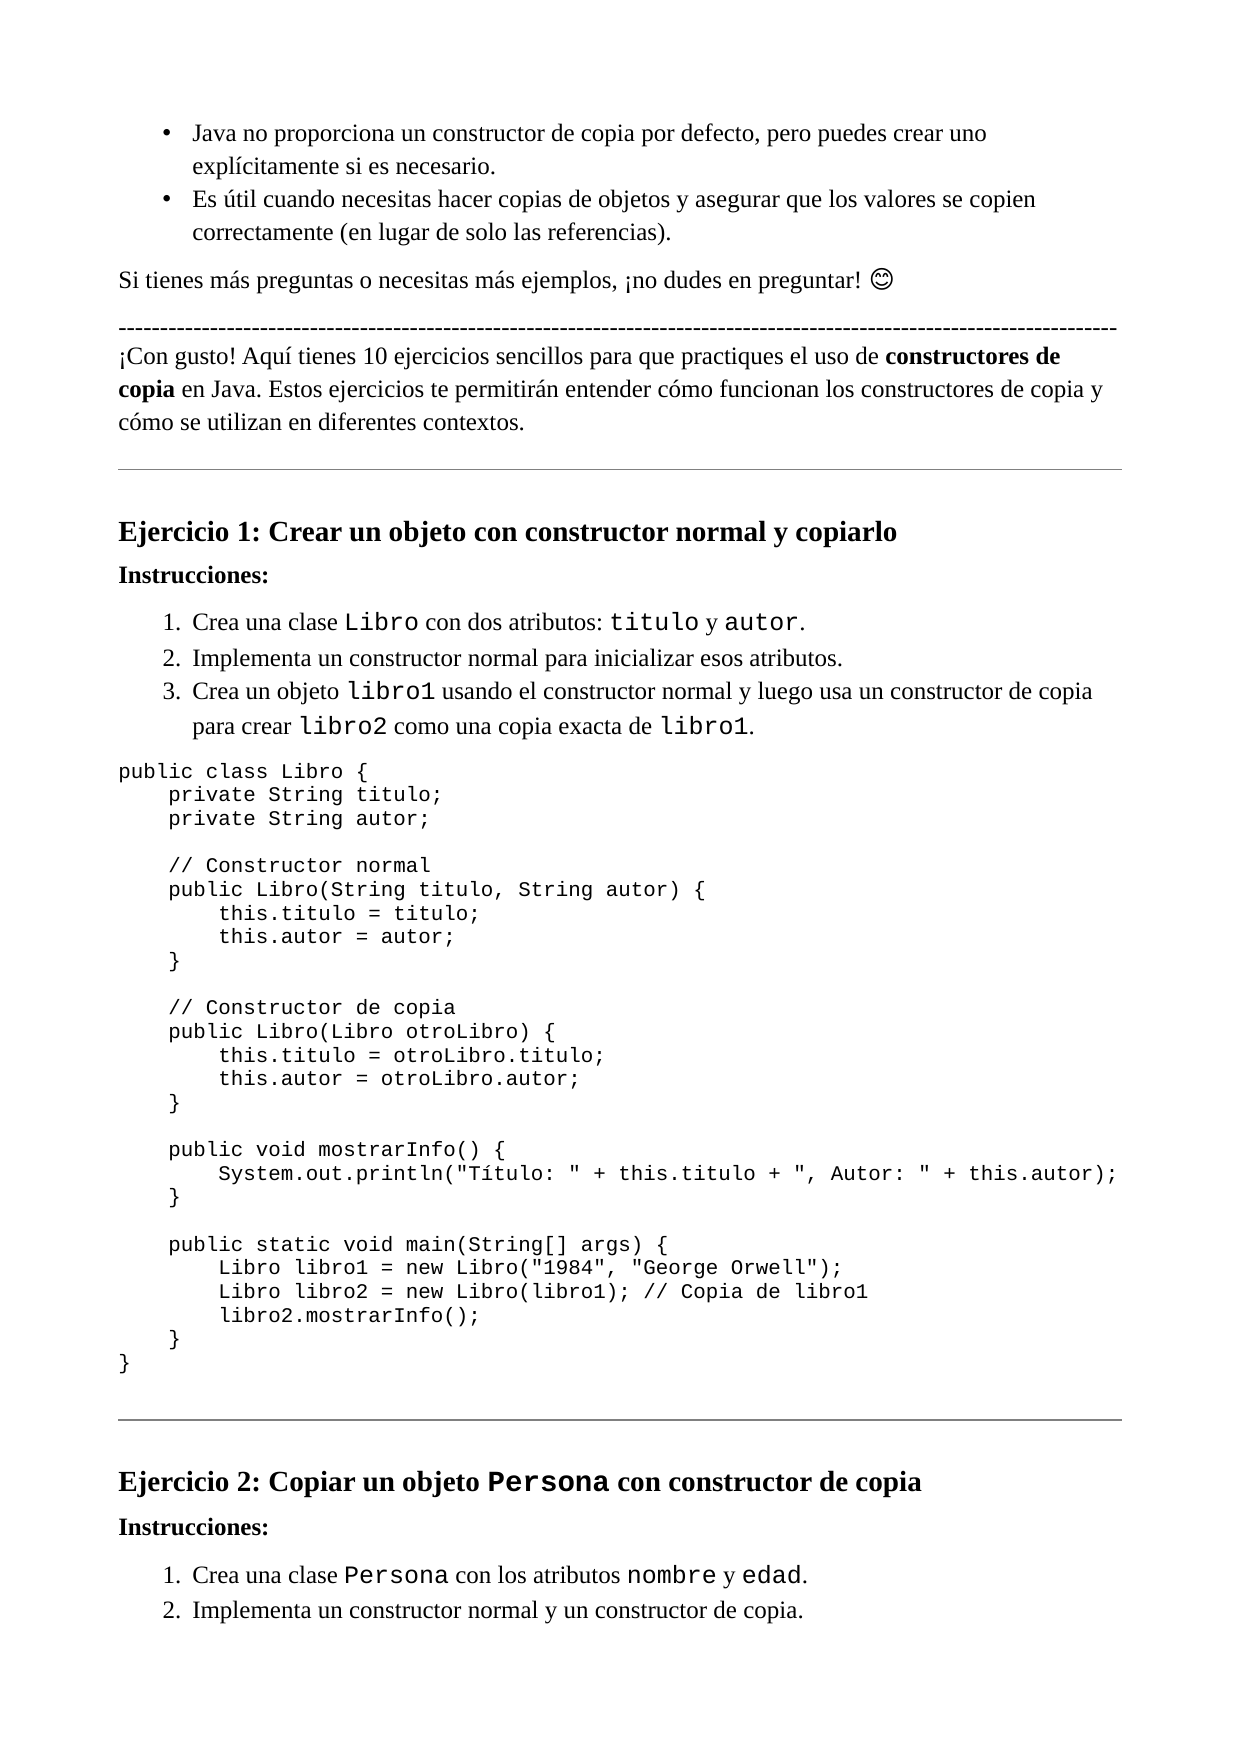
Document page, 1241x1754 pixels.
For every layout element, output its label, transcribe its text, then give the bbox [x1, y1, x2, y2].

list Crea un objeto libro1 usando el constructor normal y luego usa un constructor de copia para crear libro2 como una copia exacta de libro1. [162, 676, 1122, 742]
text public class Libro { [118, 761, 1122, 784]
text // Constructor de copia [118, 997, 1122, 1021]
text private String autor; [118, 808, 1122, 832]
text Instrucciones: [118, 1512, 1122, 1541]
list Java no proporciona un constructor de copia por defecto, pero puedes crear uno explícitamente si es necesario. [162, 118, 1122, 180]
text this.autor = autor; [118, 926, 1122, 950]
text ------------------------------------------------------------------------------------------------------------------------ [118, 312, 1122, 341]
list Implementa un constructor normal y un constructor de copia. [162, 1596, 1122, 1624]
text } [118, 1328, 1122, 1352]
text ¡Con gusto! Aquí tienes 10 ejercicios sencillos para que practiques el uso de constructores de copia en Java. Estos ejercicios te permitirán entender cómo funcionan los constructores de copia y cómo se utilizan en diferentes contextos. [118, 341, 1122, 436]
text Si tienes más preguntas o necesitas más ejemplos, ¡no dudes en preguntar! 😊 [118, 265, 1122, 293]
text public Libro(Libro otroLibro) { [118, 1021, 1122, 1044]
text Libro libro2 = new Libro(libro1); // Copia de libro1 [118, 1281, 1122, 1305]
text private String titulo; [118, 784, 1122, 808]
text this.titulo = otroLibro.titulo; [118, 1044, 1122, 1068]
text } [118, 1092, 1122, 1116]
subtitle Ejercicio 1: Crear un objeto con constructor normal y copiarlo [118, 514, 1122, 547]
text } [118, 950, 1122, 974]
text this.titulo = titulo; [118, 903, 1122, 926]
text public static void main(String[] args) { [118, 1234, 1122, 1257]
list Crea una clase Libro con dos atributos: titulo y autor. [162, 607, 1122, 638]
text this.autor = otroLibro.autor; [118, 1068, 1122, 1092]
text // Constructor normal [118, 855, 1122, 879]
list Crea una clase Persona con los atributos nombre y edad. [162, 1560, 1122, 1591]
subtitle Ejercicio 2: Copiar un objeto Persona con constructor de copia [118, 1464, 1122, 1500]
list Es útil cuando necesitas hacer copias de objetos y asegurar que los valores se copien correctamente (en lugar de solo las referencias). [162, 184, 1122, 246]
text Libro libro1 = new Libro("1984", "George Orwell"); [118, 1257, 1122, 1281]
text public Libro(String titulo, String autor) { [118, 879, 1122, 903]
text } [118, 1186, 1122, 1210]
text libro2.mostrarInfo(); [118, 1305, 1122, 1328]
text System.out.println("Título: " + this.titulo + ", Autor: " + this.autor); [118, 1163, 1122, 1186]
text } [118, 1352, 1122, 1376]
text public void mostrarInfo() { [118, 1139, 1122, 1163]
list Implementa un constructor normal para inicializar esos atributos. [162, 643, 1122, 671]
text Instrucciones: [118, 560, 1122, 588]
